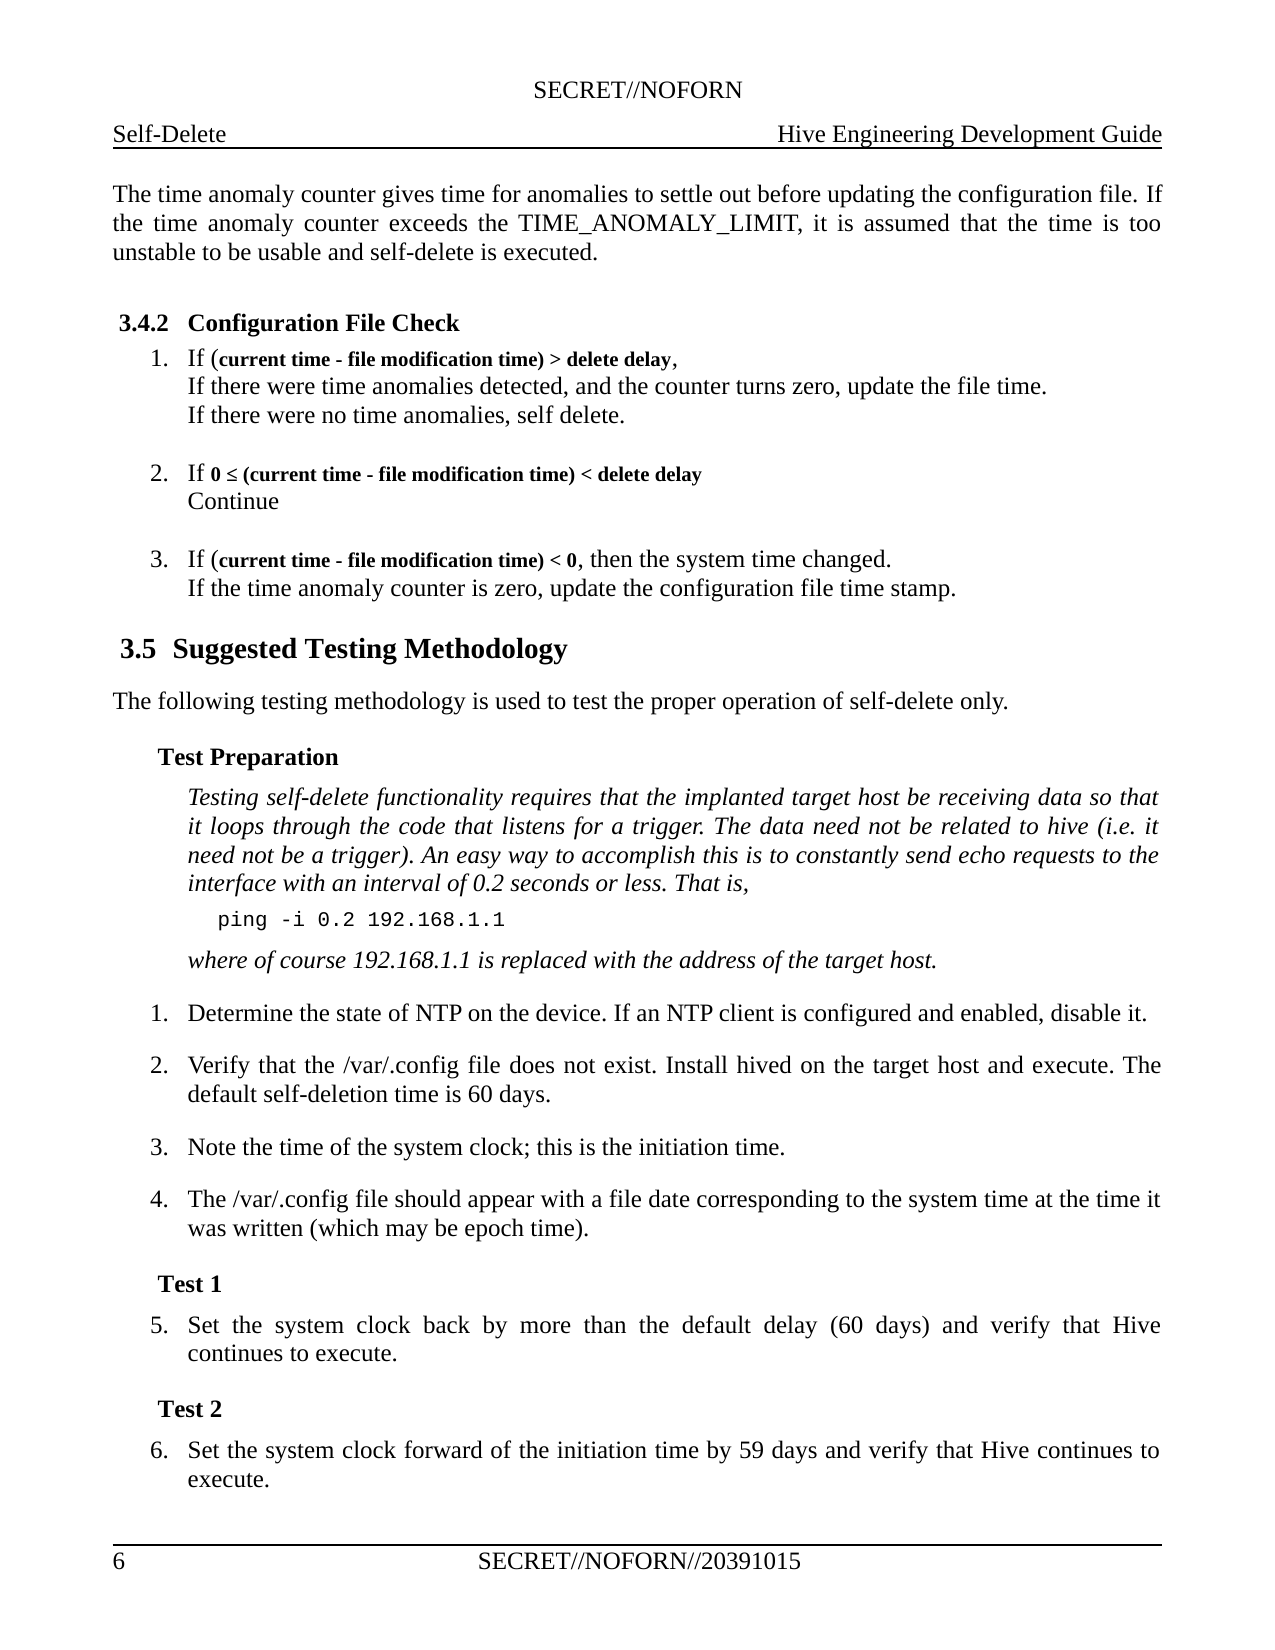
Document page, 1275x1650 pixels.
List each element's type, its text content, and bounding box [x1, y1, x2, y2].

list Set the system clock back by more than the default delay (60 days) and verify that Hive continues to execute. [150, 1310, 1162, 1367]
list The /var/.config file should appear with a file date corresponding to the system time at the time it was written (which may be epoch time). [150, 1184, 1162, 1242]
list Verify that the /var/.config file does not exist. Install hived on the target host and execute. The default self-deletion time is 60 days. [150, 1050, 1162, 1108]
list If (current time - file modification time) > delete delay, If there were time anomalies detected, and the counter turns zero, update the file time. If there were no time anomalies, self delete. [150, 343, 1162, 458]
list If 0 ≤ (current time - file modification time) < delete delay Continue [150, 458, 1162, 544]
text ping -i 0.2 192.168.1.1 [187, 909, 1132, 933]
subtitle Test 2 [157, 1394, 1162, 1423]
subtitle Configuration File Check [112, 308, 1162, 337]
list Note the time of the system clock; this is the initiation time. [150, 1132, 1162, 1161]
list If (current time - file modification time) < 0, then the system time changed. If the time anomaly counter is zero, update the configuration file time stamp. [150, 544, 1162, 601]
list Determine the state of NTP on the device. If an NTP client is configured and enabled, disable it. [150, 998, 1162, 1026]
subtitle Test 1 [157, 1269, 1162, 1298]
text The time anomaly counter gives time for anomalies to settle out before updating the configuration file. If the time anomaly counter exceeds the TIME_ANOMALY_LIMIT, it is assumed that the time is too unstable to be usable and self-delete is executed. [112, 179, 1162, 266]
text Testing self-delete functionality requires that the implanted target host be receiving data so that it loops through the code that listens for a trigger. The data need not be related to hive (i.e. it need not be a trigger). An easy way to accomplish this is to constantly send echo requests to the interface with an interval of 0.2 seconds or less. That is, [187, 782, 1162, 897]
subtitle Test Preparation [157, 742, 1162, 770]
text where of course 192.168.1.1 is replaced with the address of the target host. [187, 945, 1162, 974]
text The following testing methodology is used to test the proper operation of self-delete only. [112, 686, 1162, 714]
subtitle Suggested Testing Methodology [112, 631, 1162, 665]
list Set the system clock forward of the initiation time by 59 days and verify that Hive continues to execute. [150, 1435, 1162, 1492]
